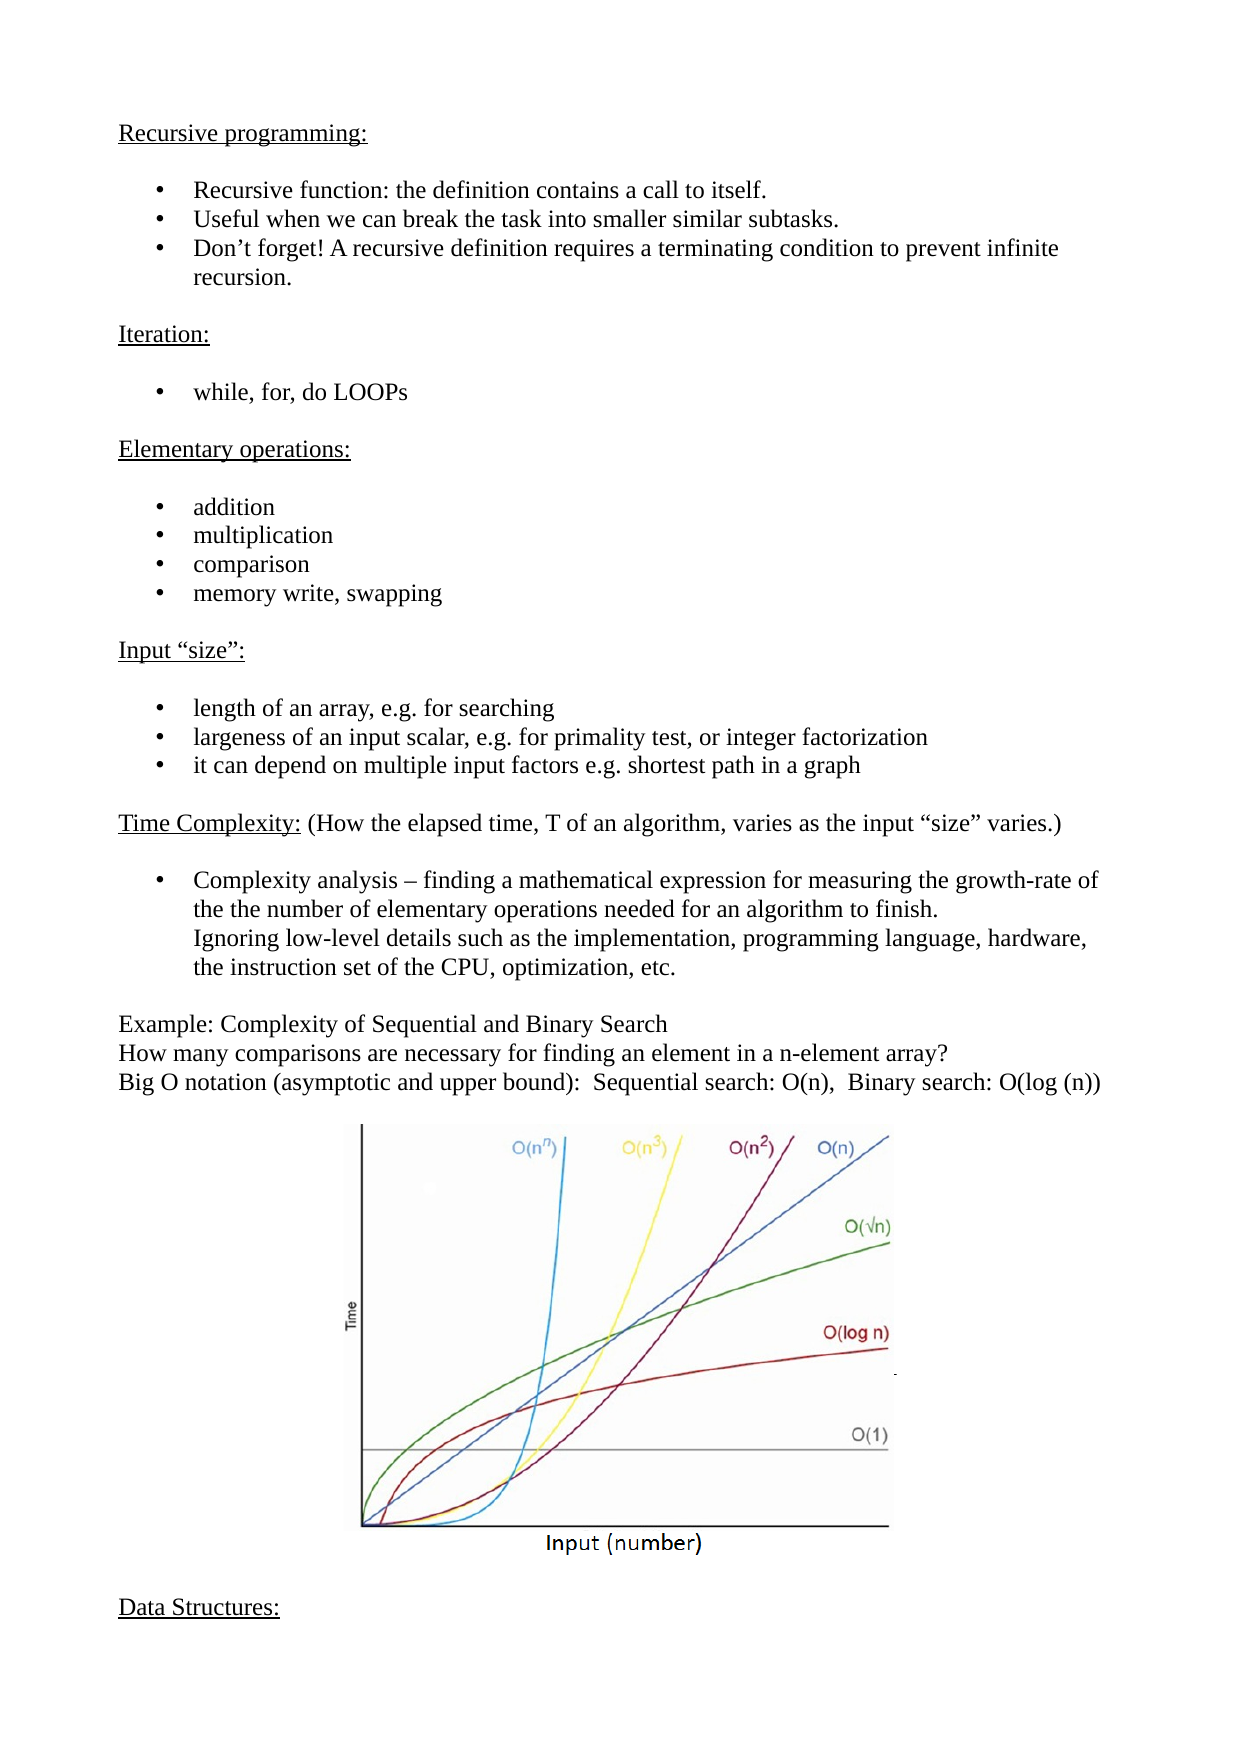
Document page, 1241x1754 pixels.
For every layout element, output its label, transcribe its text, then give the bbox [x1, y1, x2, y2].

list Complexity analysis – finding a mathematical expression for measuring the growth-rate of the the number of elementary operations needed for an algorithm to finish. Ignoring low-level details such as the implementation, programming language, hardware, the instruction set of the CPU, optimization, etc. [156, 866, 1122, 981]
text Time Complexity: (How the elapsed time, T of an algorithm, varies as the input “size” varies.) [118, 808, 1122, 837]
text Input “size”: [118, 636, 1122, 664]
list Useful when we can break the task into smaller similar subtasks. [156, 204, 1122, 233]
list while, for, do LOOPs [156, 377, 1122, 406]
text How many comparisons are necessary for finding an element in a n-element array? [118, 1038, 1122, 1067]
list length of an array, e.g. for searching [156, 693, 1122, 722]
list largeness of an input scalar, e.g. for primality test, or integer factorization [156, 722, 1122, 751]
text Example: Complexity of Sequential and Binary Search [118, 1009, 1122, 1038]
text Big O notation (asymptotic and upper bound): Sequential search: O(n), Binary search: O(log (n)) [118, 1067, 1122, 1096]
list Recursive function: the definition contains a call to itself. [156, 176, 1122, 204]
list multiplication [156, 521, 1122, 549]
picture [343, 1124, 897, 1564]
text Recursive programming: [118, 118, 1122, 147]
text Iteration: [118, 319, 1122, 348]
list it can depend on multiple input factors e.g. shortest path in a graph [156, 751, 1122, 779]
list Don’t forget! A recursive definition requires a terminating condition to prevent infinite recursion. [156, 233, 1122, 291]
list memory write, swapping [156, 578, 1122, 607]
text Elementary operations: [118, 434, 1122, 463]
list addition [156, 492, 1122, 521]
list comparison [156, 549, 1122, 578]
text Data Structures: [118, 1592, 1122, 1621]
